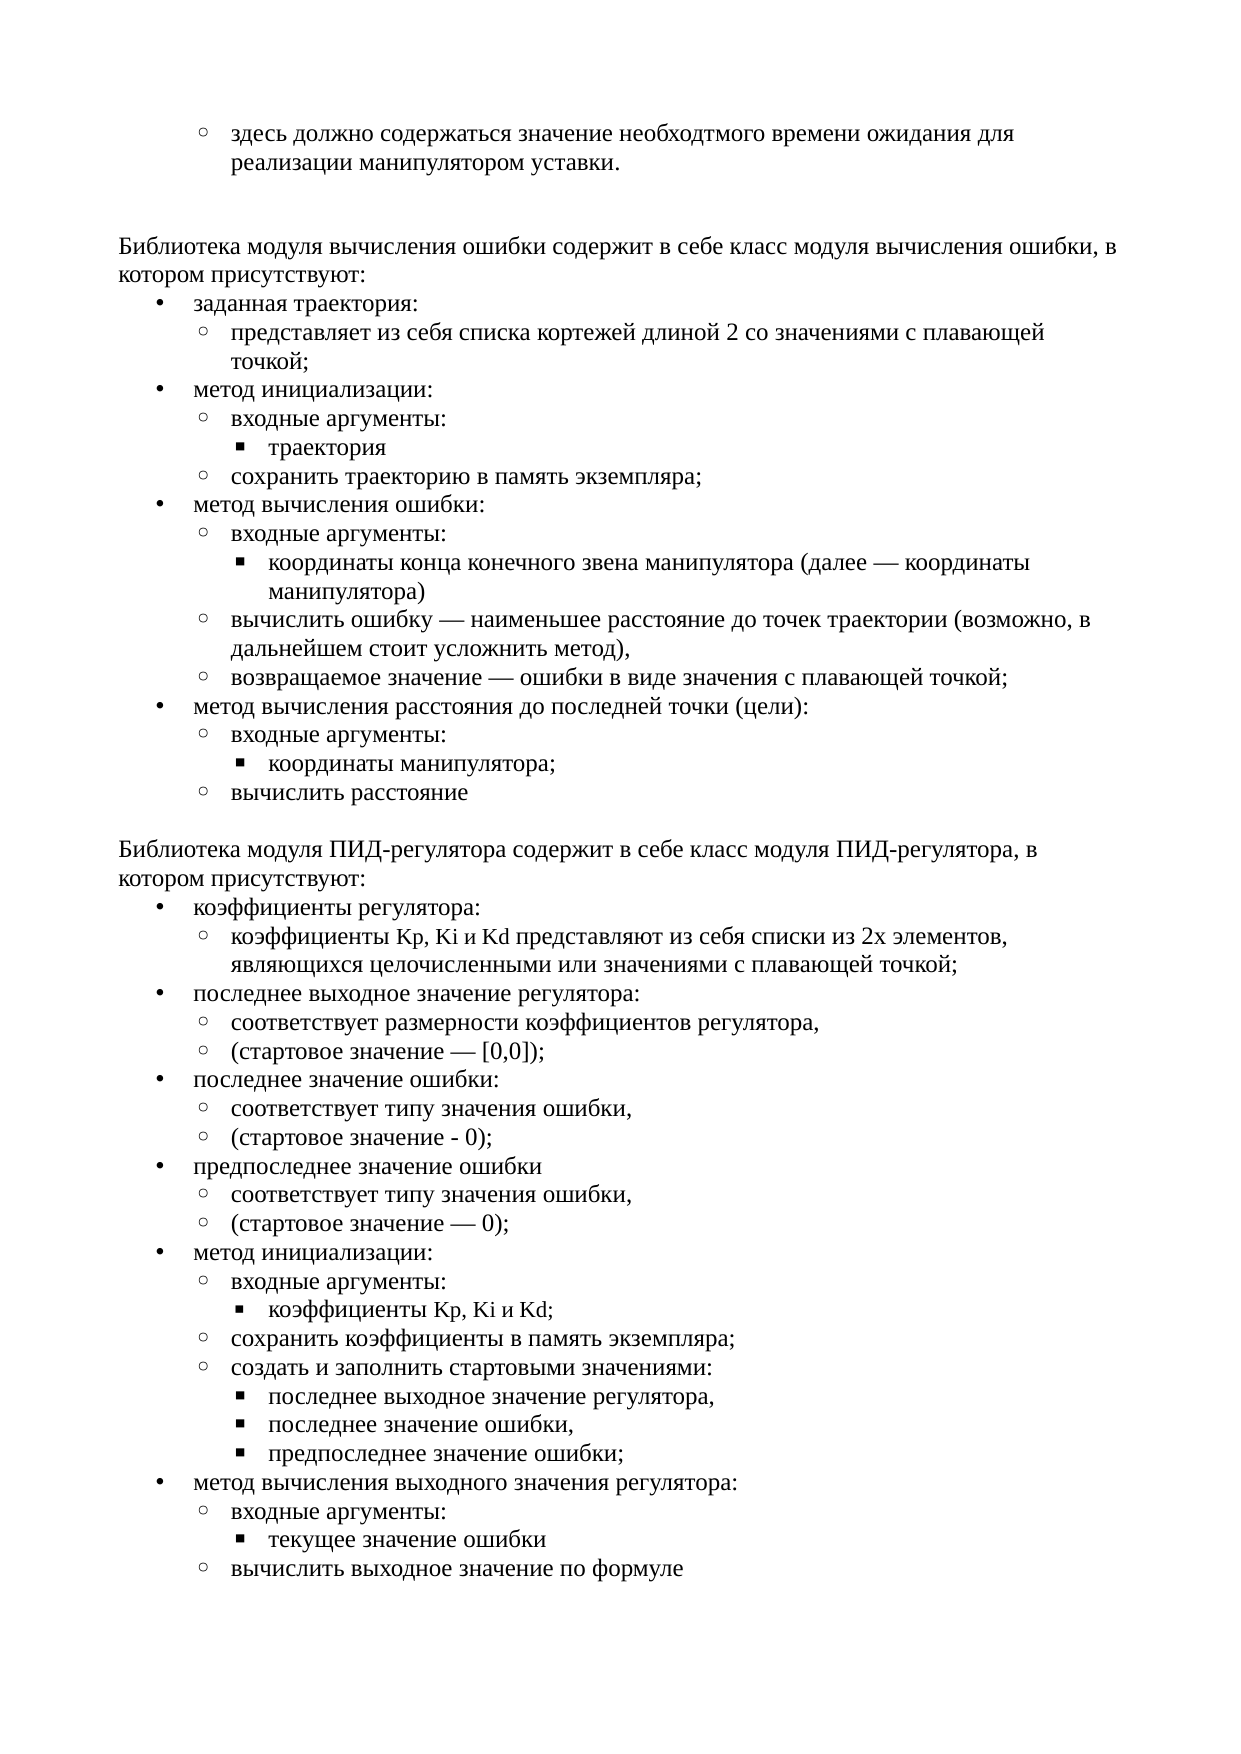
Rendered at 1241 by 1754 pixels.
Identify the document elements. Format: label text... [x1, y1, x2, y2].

list входные аргументы: [193, 719, 1122, 748]
list входные аргументы: [193, 403, 1122, 432]
list метод инициализации: [156, 1237, 1122, 1266]
list заданная траектория: [156, 288, 1122, 317]
text Библиотека модуля вычисления ошибки содержит в себе класс модуля вычисления ошибки, в котором присутствуют: [118, 231, 1122, 288]
list вычислить выходное значение по формуле [193, 1553, 1122, 1582]
text Библиотека модуля ПИД-регулятора содержит в себе класс модуля ПИД-регулятора, в котором присутствуют: [118, 834, 1122, 892]
list предпоследнее значение ошибки [156, 1151, 1122, 1179]
list предпоследнее значение ошибки; [231, 1438, 1122, 1467]
list входные аргументы: [193, 1266, 1122, 1294]
list коэффициенты регулятора: [156, 892, 1122, 921]
list сохранить траекторию в память экземпляра; [193, 461, 1122, 489]
list вычислить расстояние [193, 777, 1122, 806]
list (стартовое значение - 0); [193, 1122, 1122, 1151]
list возвращаемое значение — ошибки в виде значения с плавающей точкой; [193, 662, 1122, 691]
list последнее значение ошибки: [156, 1064, 1122, 1093]
list соответствует типу значения ошибки, [193, 1179, 1122, 1208]
list сохранить коэффициенты в память экземпляра; [193, 1323, 1122, 1352]
list (стартовое значение — [0,0]); [193, 1036, 1122, 1064]
list вычислить ошибку — наименьшее расстояние до точек траектории (возможно, в дальнейшем стоит усложнить метод), [193, 604, 1122, 662]
list (стартовое значение — 0); [193, 1208, 1122, 1237]
list коэффициенты Kp, Ki и Kd представляют из себя списки из 2х элементов, являющихся целочисленными или значениями с плавающей точкой; [193, 921, 1122, 978]
list последнее выходное значение регулятора, [231, 1381, 1122, 1409]
list текущее значение ошибки [231, 1524, 1122, 1553]
list последнее значение ошибки, [231, 1409, 1122, 1438]
list соответствует типу значения ошибки, [193, 1093, 1122, 1122]
list траектория [231, 432, 1122, 461]
list создать и заполнить стартовыми значениями: [193, 1352, 1122, 1381]
list коэффициенты Kp, Ki и Kd; [231, 1294, 1122, 1323]
list метод вычисления выходного значения регулятора: [156, 1467, 1122, 1496]
list представляет из себя списка кортежей длиной 2 со значениями с плавающей точкой; [193, 317, 1122, 374]
list здесь должно содержаться значение необходтмого времени ожидания для реализации манипулятором уставки. [193, 118, 1122, 176]
list координаты конца конечного звена манипулятора (далее — координаты манипулятора) [231, 547, 1122, 604]
list метод инициализации: [156, 374, 1122, 403]
list последнее выходное значение регулятора: [156, 978, 1122, 1007]
list метод вычисления ошибки: [156, 489, 1122, 518]
list входные аргументы: [193, 518, 1122, 547]
list метод вычисления расстояния до последней точки (цели): [156, 691, 1122, 719]
list соответствует размерности коэффициентов регулятора, [193, 1007, 1122, 1036]
list входные аргументы: [193, 1496, 1122, 1524]
list координаты манипулятора; [231, 748, 1122, 777]
